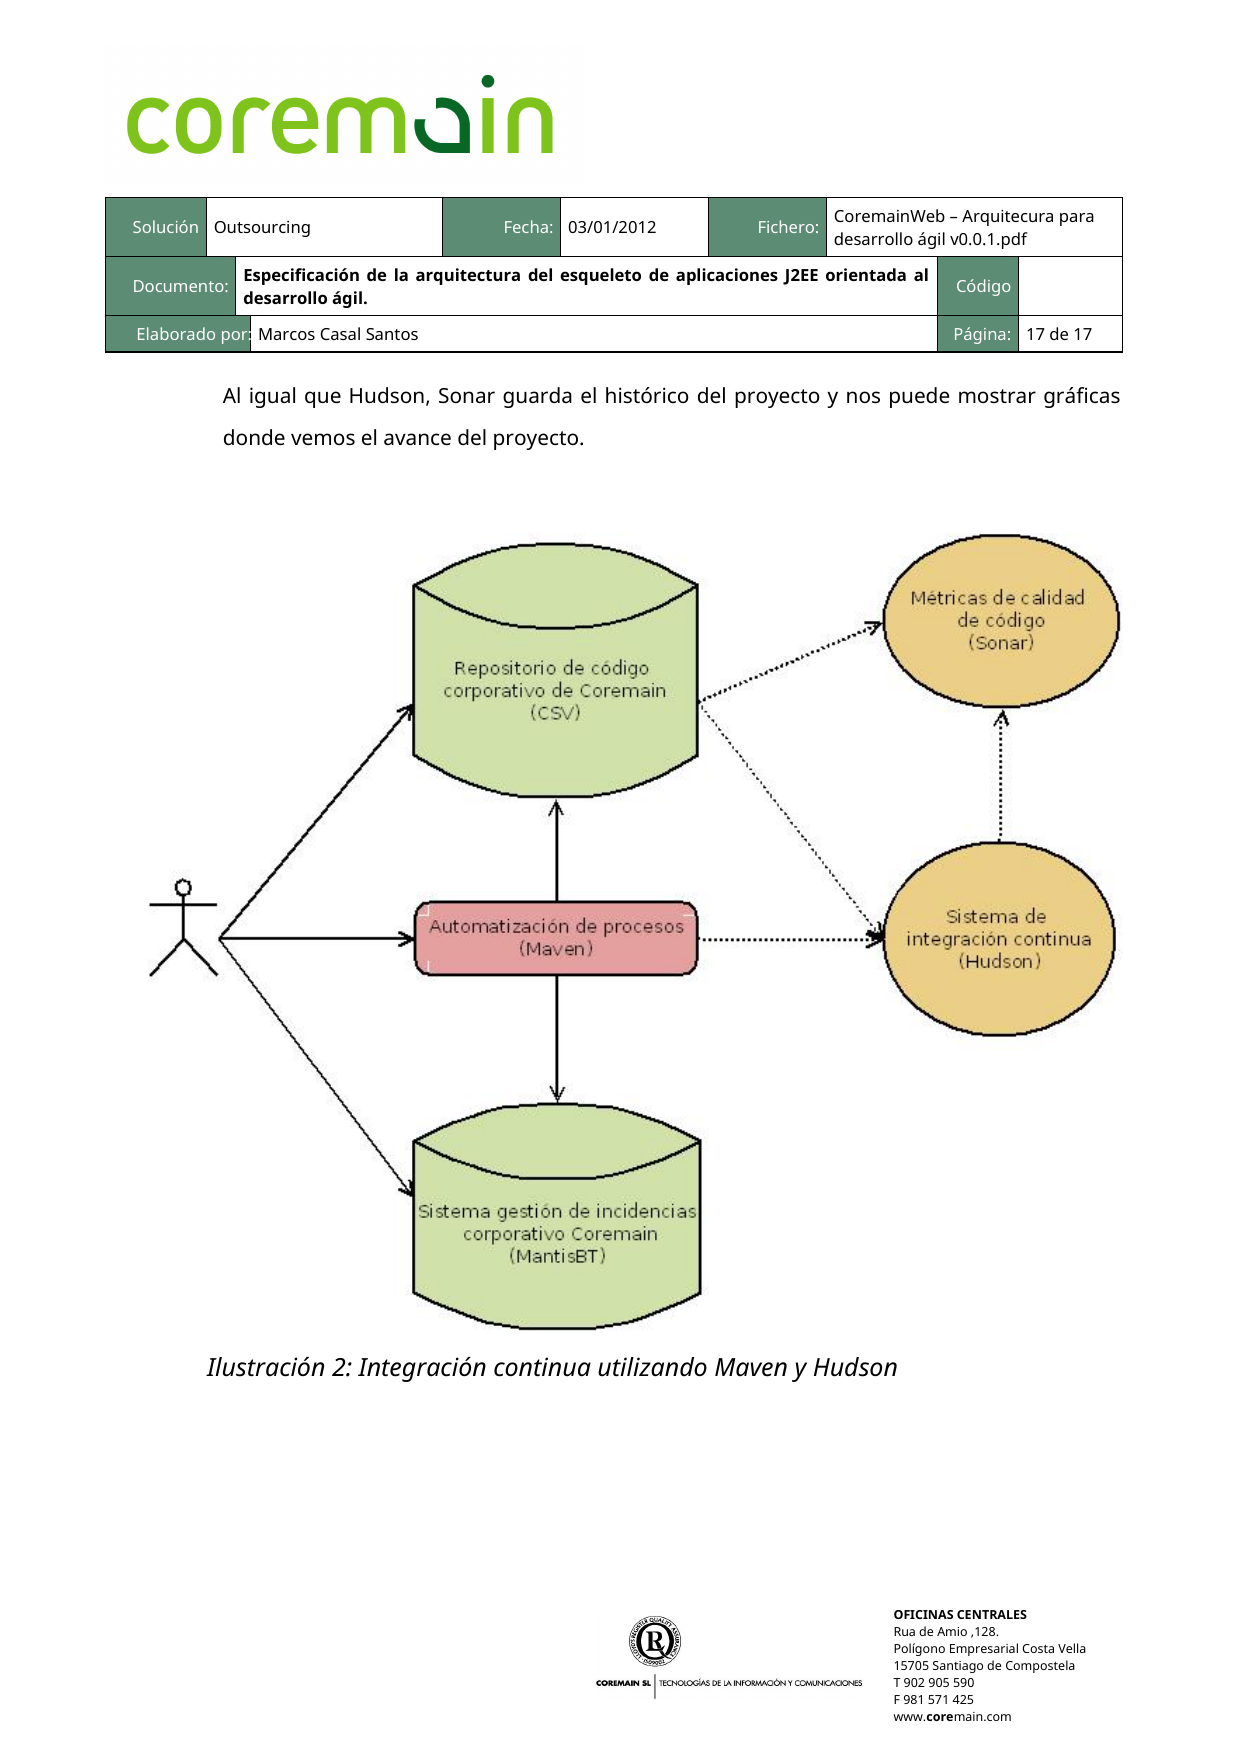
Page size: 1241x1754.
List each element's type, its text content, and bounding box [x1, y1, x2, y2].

picture [103, 42, 584, 184]
list Al igual que Hudson, Sonar guarda el histórico del proyecto y nos puede mostrar gráficas donde vemos el avance del proyecto. [185, 381, 1122, 452]
picture [147, 533, 1123, 1333]
text Ilustración 2: Integración continua utilizando Maven y Hudson [148, 1333, 1122, 1384]
picture [595, 1615, 863, 1700]
